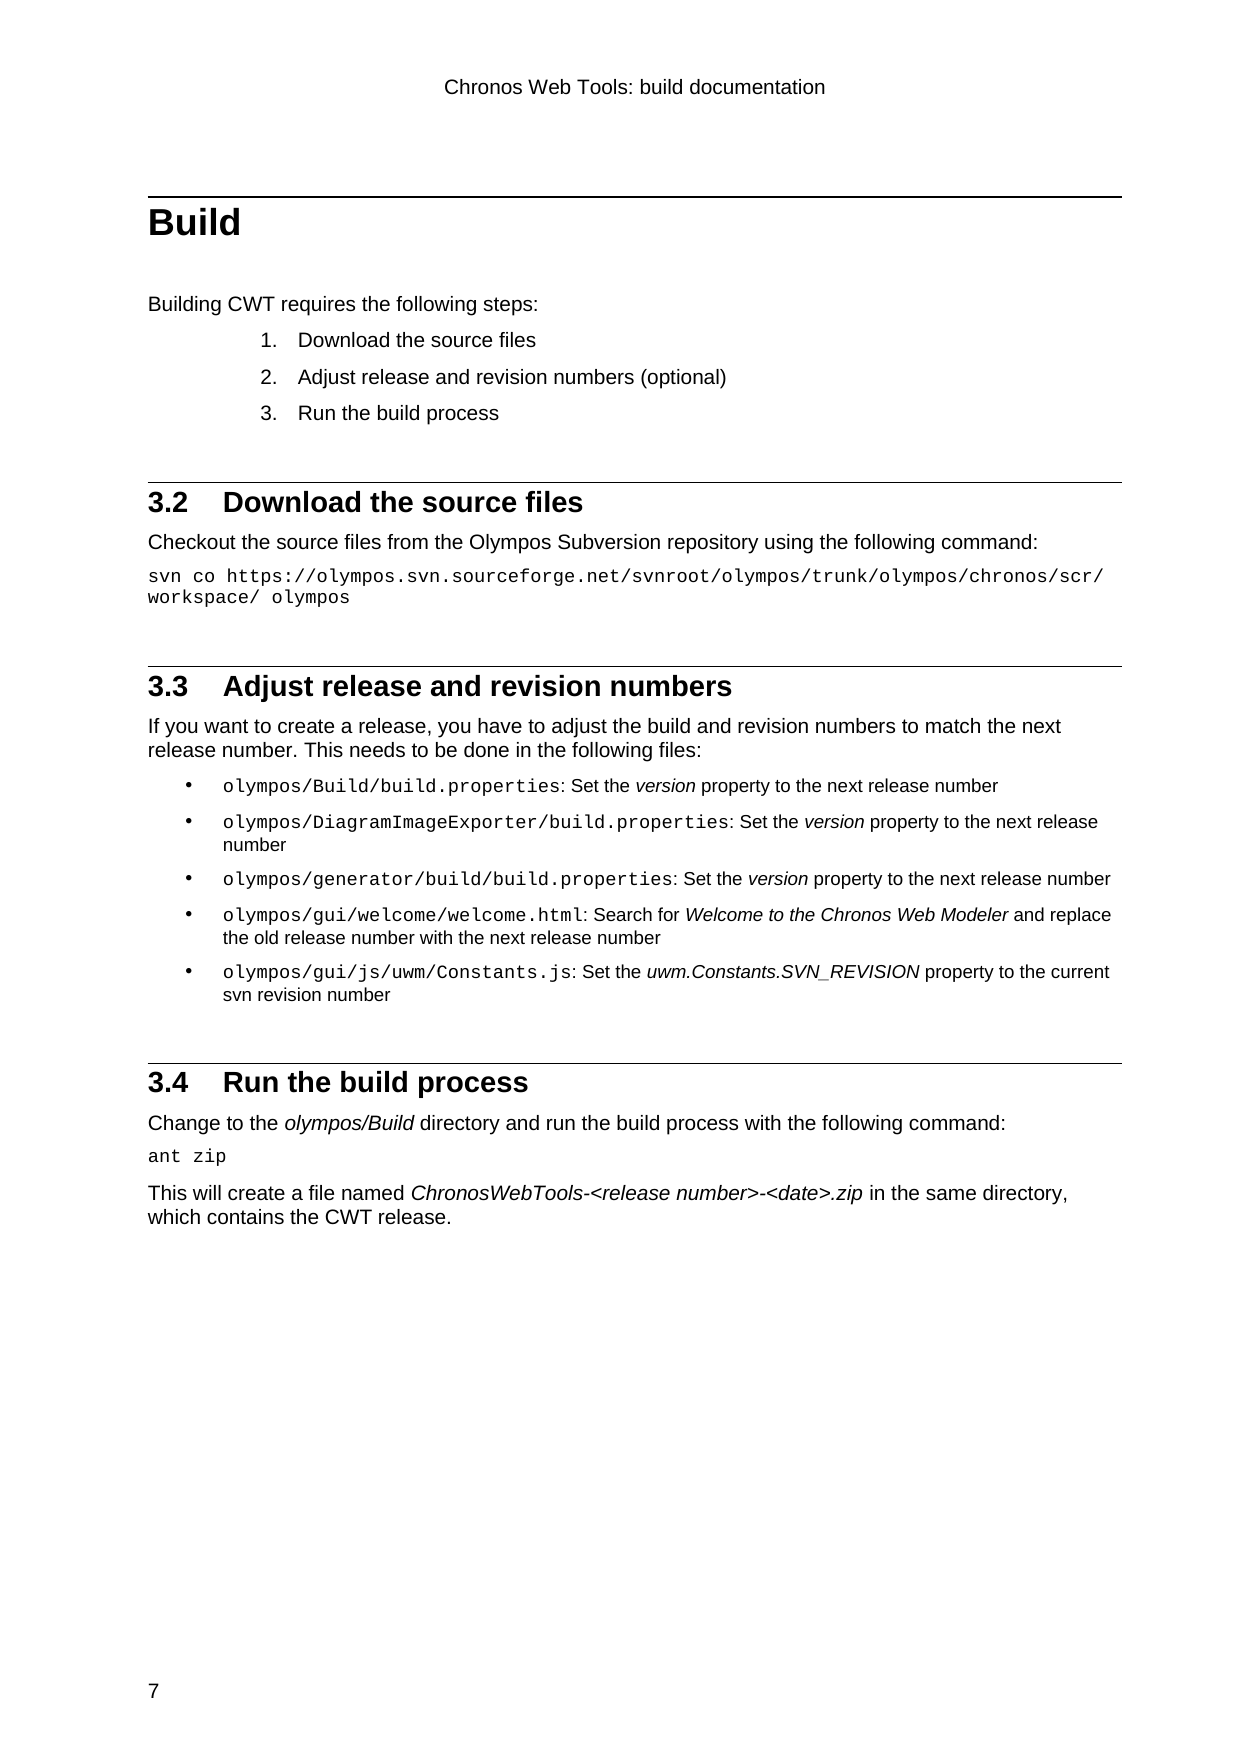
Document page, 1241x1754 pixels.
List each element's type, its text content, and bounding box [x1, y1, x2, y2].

text Checkout the source files from the Olympos Subversion repository using the following command: [148, 530, 1122, 554]
subtitle Adjust release and revision numbers [148, 667, 1122, 703]
list olympos/DiagramImageExporter/build.properties: Set the version property to the next release number [185, 811, 1122, 855]
text Change to the olympos/Build directory and run the build process with the following command: [148, 1111, 1122, 1135]
list Run the build process [260, 401, 1122, 425]
text Building CWT requires the following steps: [148, 292, 1122, 316]
list olympos/gui/js/uwm/Constants.js: Set the uwm.Constants.SVN_REVISION property to the current svn revision number [185, 961, 1122, 1006]
list Download the source files [260, 328, 1122, 352]
list olympos/gui/welcome/welcome.html: Search for Welcome to the Chronos Web Modeler and replace the old release number with the next release number [185, 903, 1122, 948]
text If you want to create a release, you have to adjust the build and revision numbers to match the next release number. This needs to be done in the following files: [148, 714, 1122, 762]
list olympos/generator/build/build.properties: Set the version property to the next release number [185, 868, 1122, 891]
text ant zip [148, 1147, 1122, 1168]
text svn co https://olympos.svn.sourceforge.net/svnroot/olympos/trunk/olympos/chronos/scr/workspace/ olympos [148, 567, 1122, 609]
subtitle Build [148, 198, 1122, 243]
list Adjust release and revision numbers (optional) [260, 364, 1122, 388]
subtitle Run the build process [148, 1064, 1122, 1099]
subtitle Download the source files [148, 483, 1122, 518]
text This will create a file named ChronosWebTools-<release number>-<date>.zip in the same directory, which contains the CWT release. [148, 1181, 1122, 1229]
list olympos/Build/build.properties: Set the version property to the next release number [185, 775, 1122, 798]
